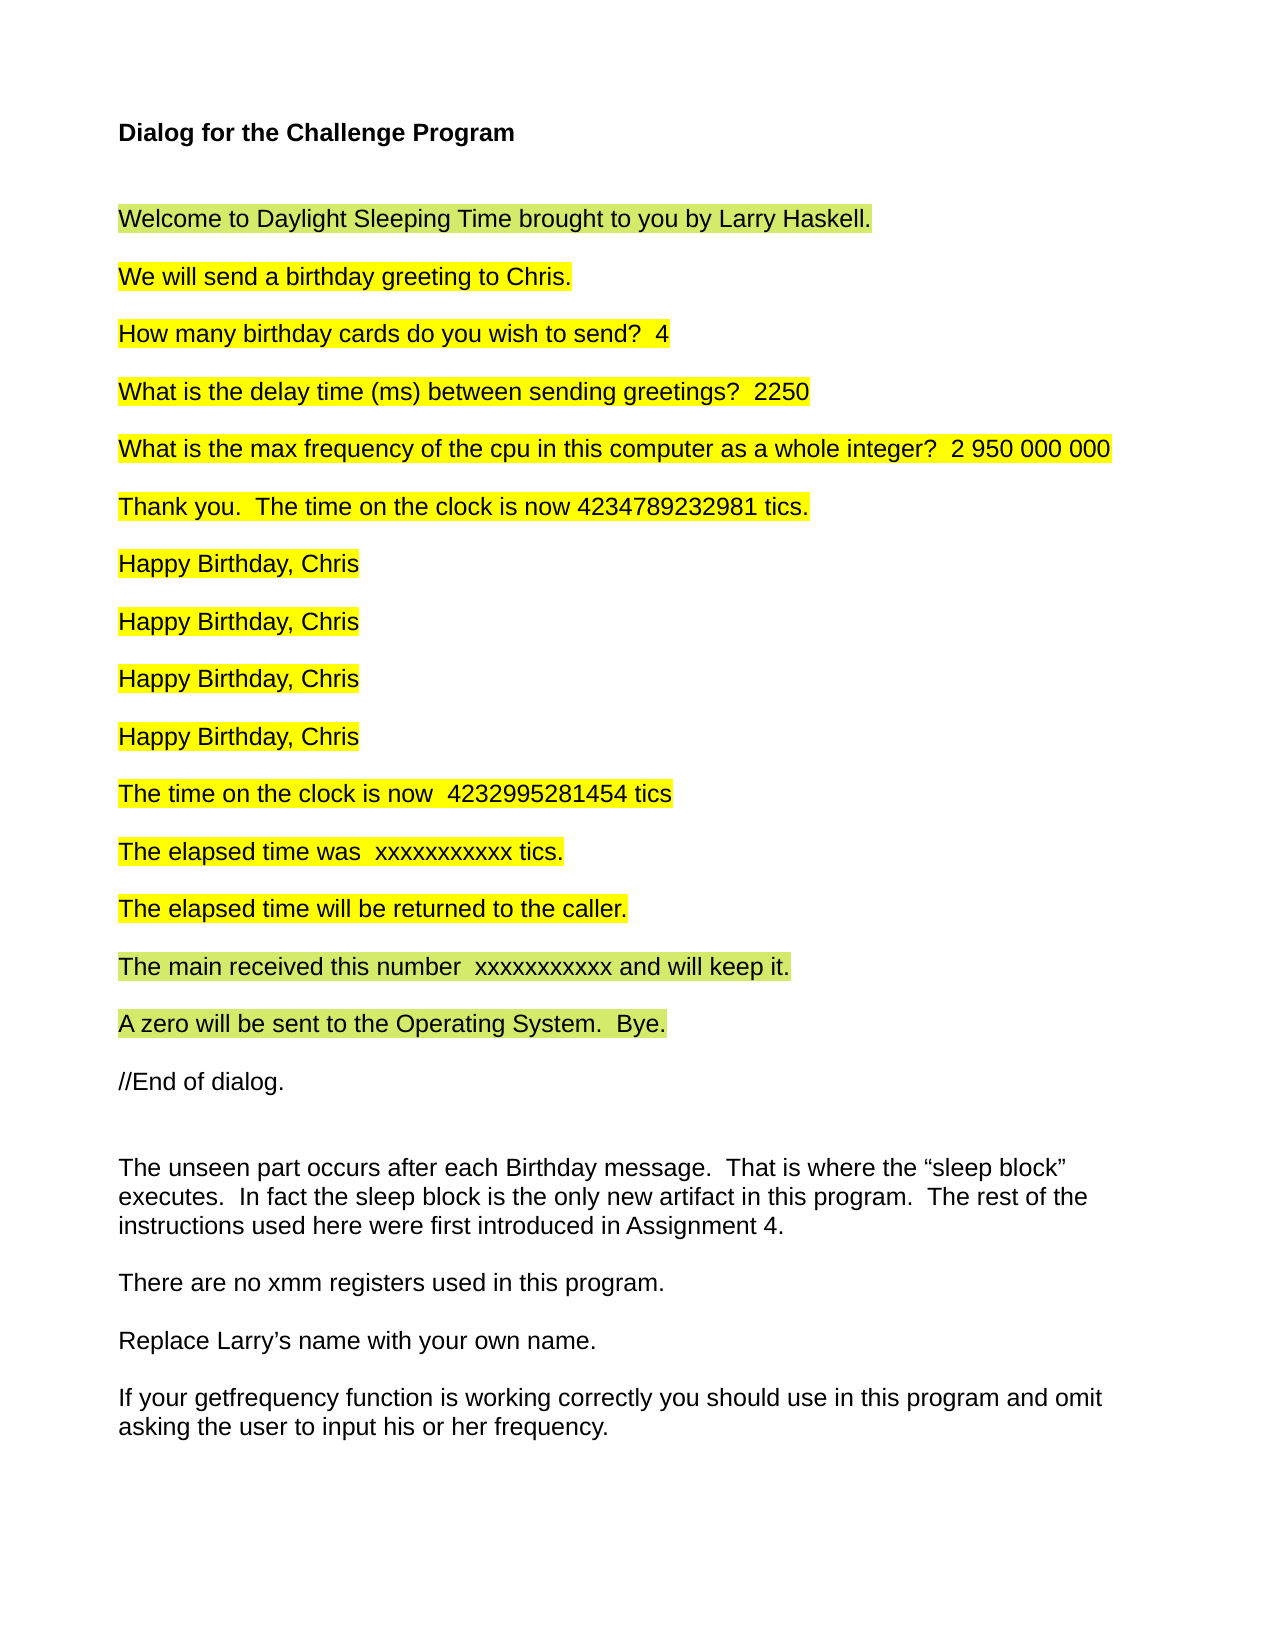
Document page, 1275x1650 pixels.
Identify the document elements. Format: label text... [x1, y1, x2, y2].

text The elapsed time will be returned to the caller. [118, 894, 1157, 923]
text The time on the clock is now 4232995281454 tics [118, 779, 1157, 808]
text The main received this number xxxxxxxxxxx and will keep it. [118, 952, 1157, 981]
text Welcome to Daylight Sleeping Time brought to you by Larry Haskell. [118, 204, 1157, 233]
text We will send a birthday greeting to Chris. [118, 262, 1157, 291]
text There are no xmm registers used in this program. [118, 1268, 1157, 1297]
text What is the max frequency of the cpu in this computer as a whole integer? 2 950 000 000 [118, 434, 1157, 463]
text A zero will be sent to the Operating System. Bye. [118, 1009, 1157, 1038]
text Happy Birthday, Chris [118, 722, 1157, 751]
text What is the delay time (ms) between sending greetings? 2250 [118, 377, 1157, 406]
text //End of dialog. [118, 1067, 1157, 1096]
text If your getfrequency function is working correctly you should use in this program and omit asking the user to input his or her frequency. [118, 1383, 1157, 1441]
text Replace Larry’s name with your own name. [118, 1326, 1157, 1354]
text The elapsed time was xxxxxxxxxxx tics. [118, 837, 1157, 866]
text Dialog for the Challenge Program [118, 118, 1157, 147]
text The unseen part occurs after each Birthday message. That is where the “sleep block” executes. In fact the sleep block is the only new artifact in this program. The rest of the instructions used here were first introduced in Assignment 4. [118, 1153, 1157, 1239]
text Happy Birthday, Chris [118, 664, 1157, 693]
text Happy Birthday, Chris [118, 607, 1157, 636]
text How many birthday cards do you wish to send? 4 [118, 319, 1157, 348]
text Happy Birthday, Chris [118, 549, 1157, 578]
text Thank you. The time on the clock is now 4234789232981 tics. [118, 492, 1157, 521]
